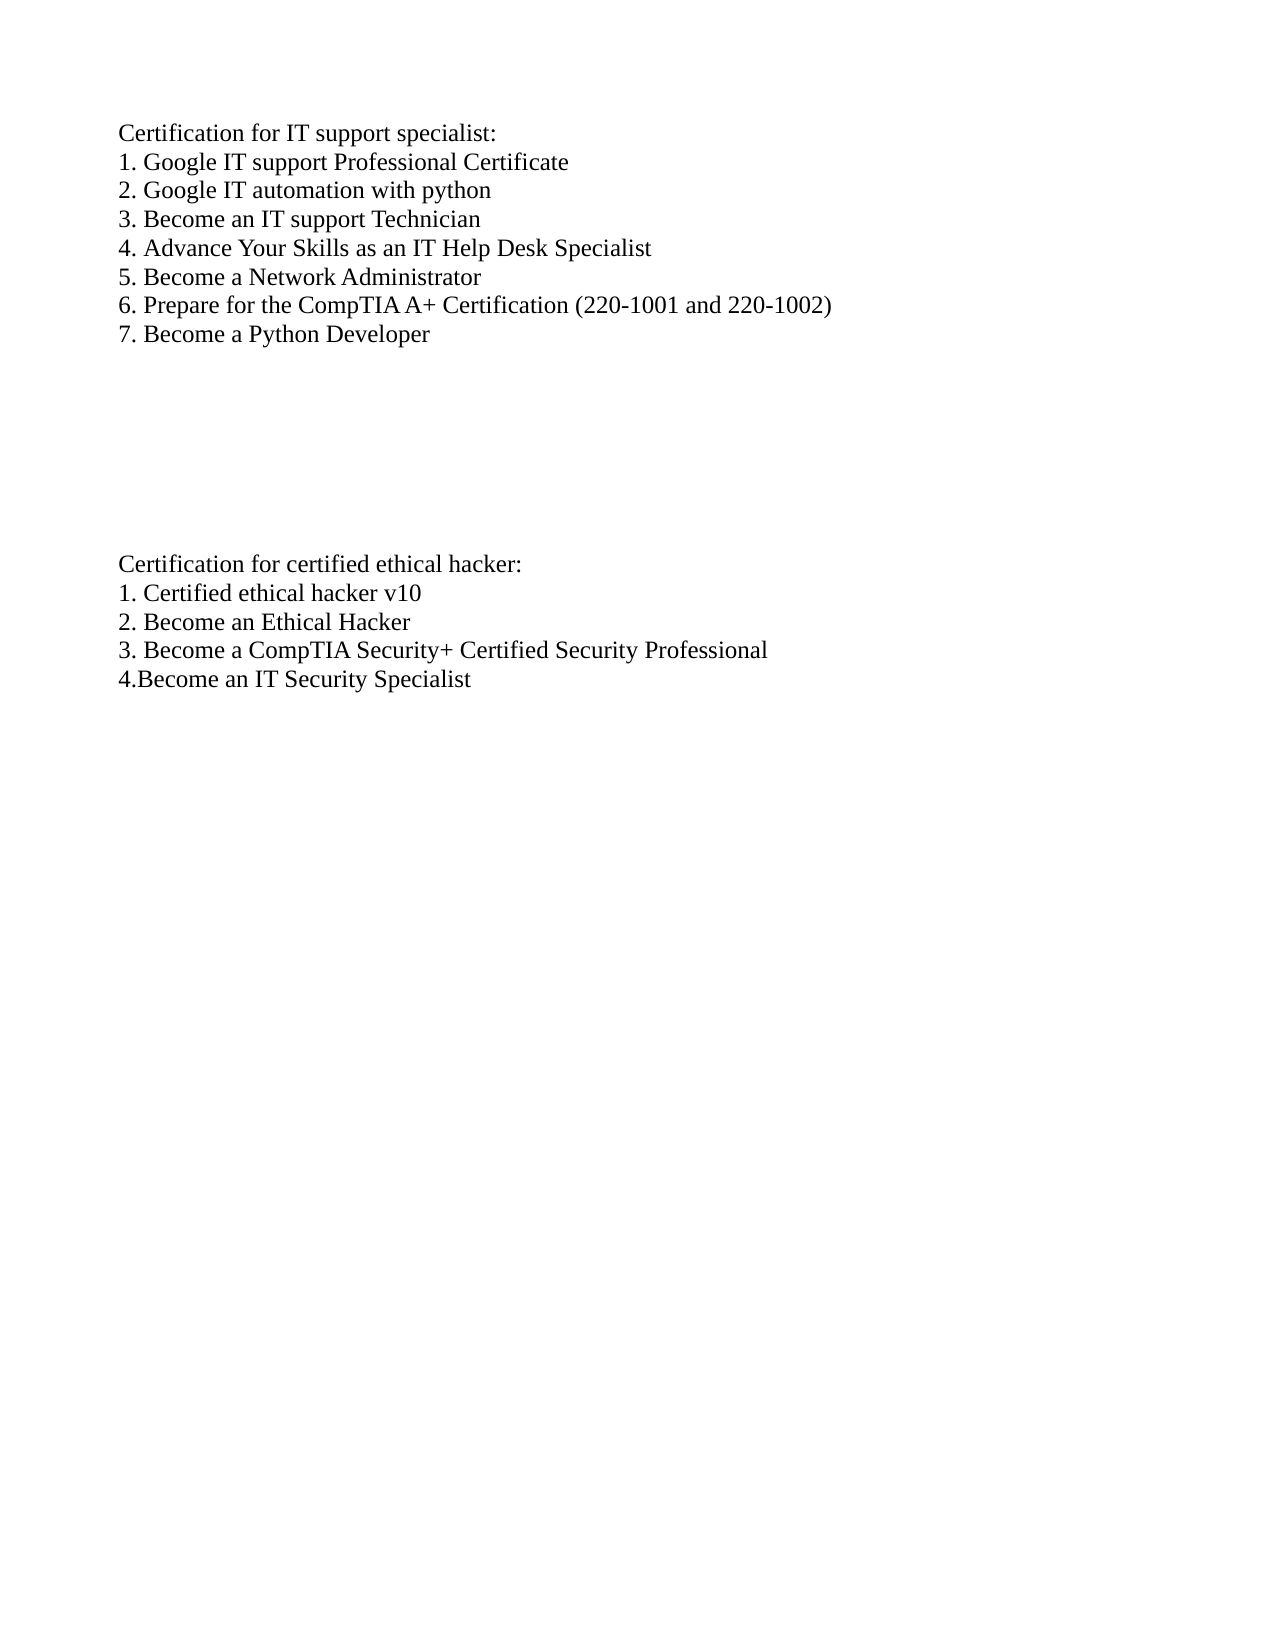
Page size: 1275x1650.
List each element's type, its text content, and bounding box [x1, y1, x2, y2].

text 3. Become an IT support Technician [118, 204, 1157, 233]
text 4.Become an IT Security Specialist [118, 664, 1157, 693]
text 1. Certified ethical hacker v10 [118, 578, 1157, 607]
text 2. Google IT automation with python [118, 176, 1157, 204]
text 7. Become a Python Developer [118, 319, 1157, 348]
text 5. Become a Network Administrator [118, 262, 1157, 291]
text Certification for IT support specialist: [118, 118, 1157, 147]
text Certification for certified ethical hacker: [118, 549, 1157, 578]
text 6. Prepare for the CompTIA A+ Certification (220-1001 and 220-1002) [118, 291, 1157, 319]
text 4. Advance Your Skills as an IT Help Desk Specialist [118, 233, 1157, 262]
text 1. Google IT support Professional Certificate [118, 147, 1157, 176]
text 2. Become an Ethical Hacker [118, 607, 1157, 636]
text 3. Become a CompTIA Security+ Certified Security Professional [118, 636, 1157, 664]
